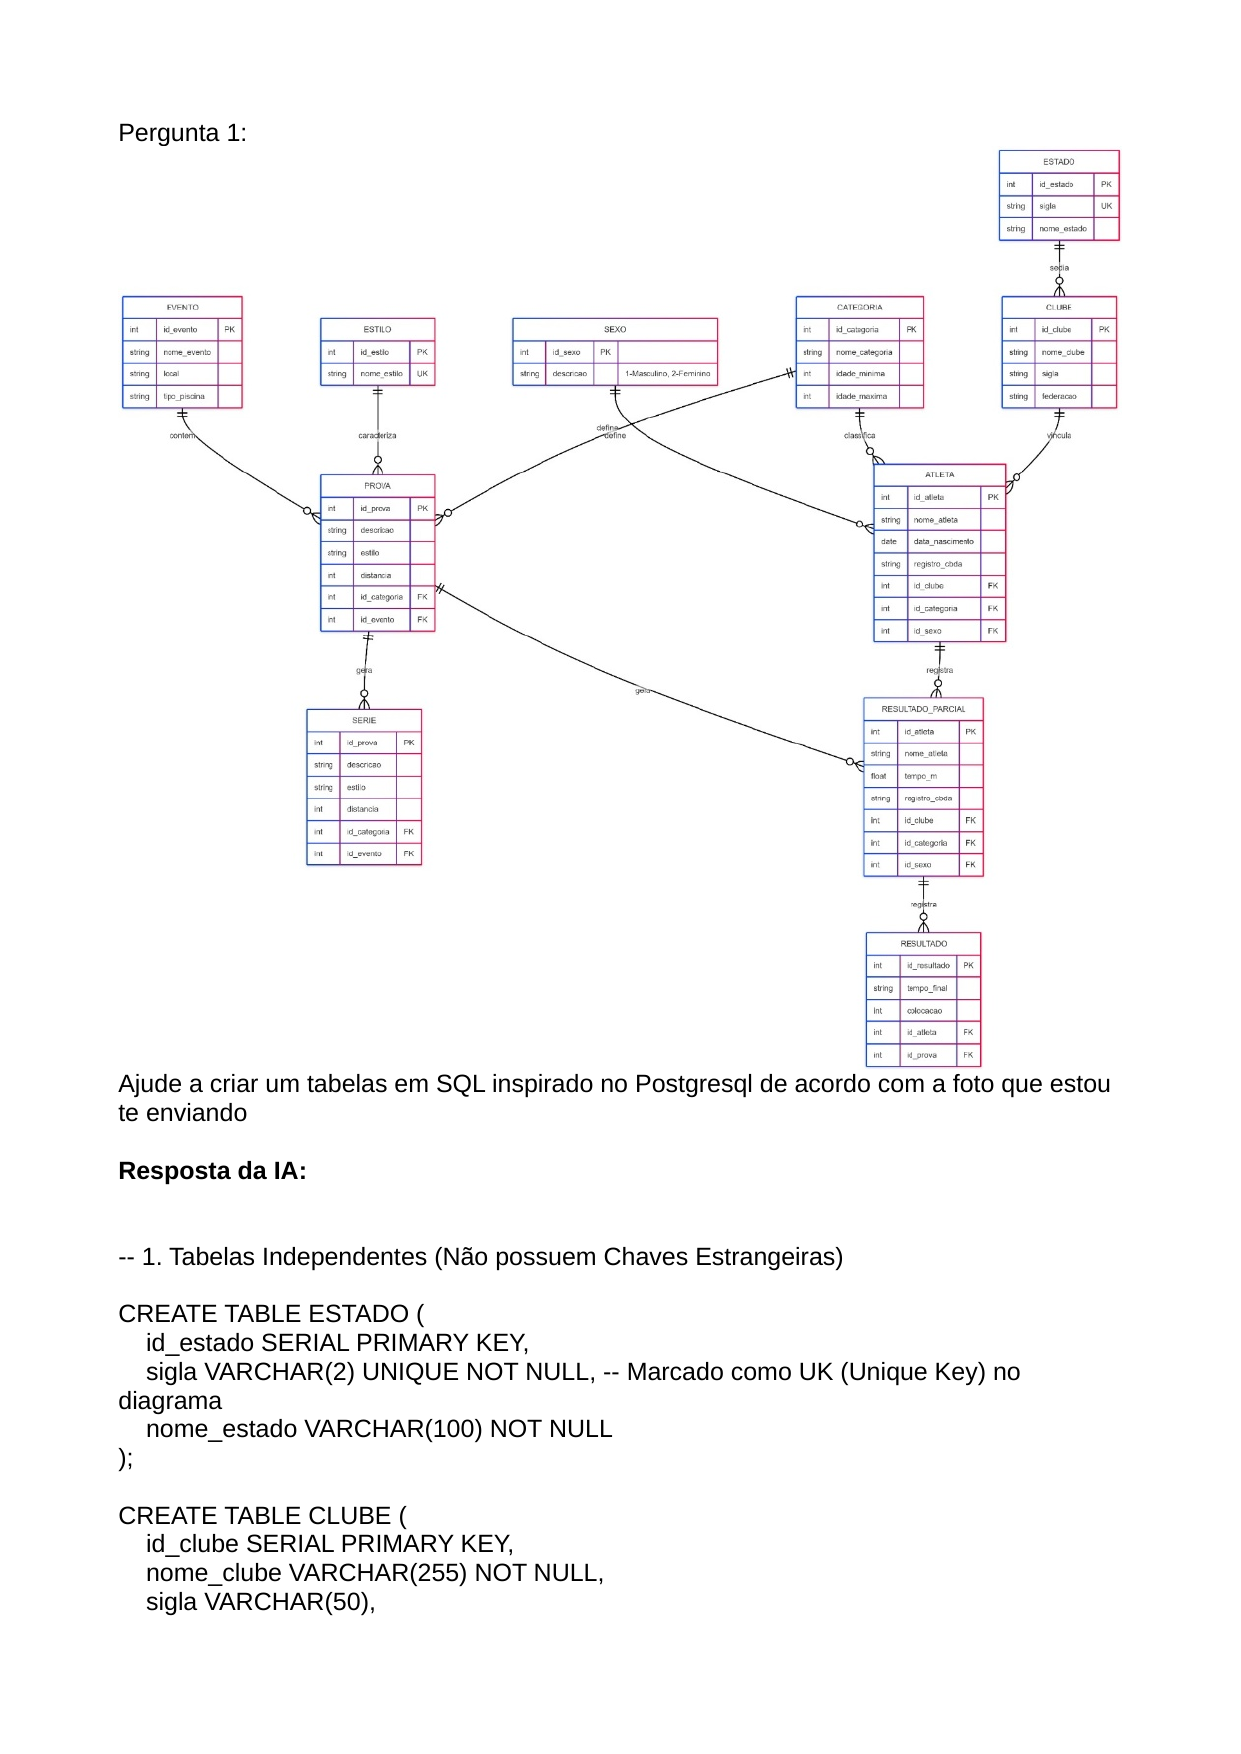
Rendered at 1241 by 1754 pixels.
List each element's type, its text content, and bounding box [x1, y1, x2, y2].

picture [118, 146, 1123, 1070]
text Pergunta 1: [118, 118, 1122, 146]
text nome_estado VARCHAR(100) NOT NULL [118, 1414, 1122, 1443]
text sigla VARCHAR(50), [118, 1587, 1122, 1616]
text id_clube SERIAL PRIMARY KEY, [118, 1529, 1122, 1558]
text Ajude a criar um tabelas em SQL inspirado no Postgresql de acordo com a foto que estou te enviando [118, 1070, 1122, 1127]
text sigla VARCHAR(2) UNIQUE NOT NULL, -- Marcado como UK (Unique Key) no diagrama [118, 1357, 1122, 1414]
text CREATE TABLE CLUBE ( [118, 1501, 1122, 1529]
text id_estado SERIAL PRIMARY KEY, [118, 1328, 1122, 1357]
text ); [118, 1443, 1122, 1472]
text CREATE TABLE ESTADO ( [118, 1299, 1122, 1328]
text nome_clube VARCHAR(255) NOT NULL, [118, 1558, 1122, 1587]
text -- 1. Tabelas Independentes (Não possuem Chaves Estrangeiras) [118, 1242, 1122, 1271]
text Resposta da IA: [118, 1156, 1122, 1184]
